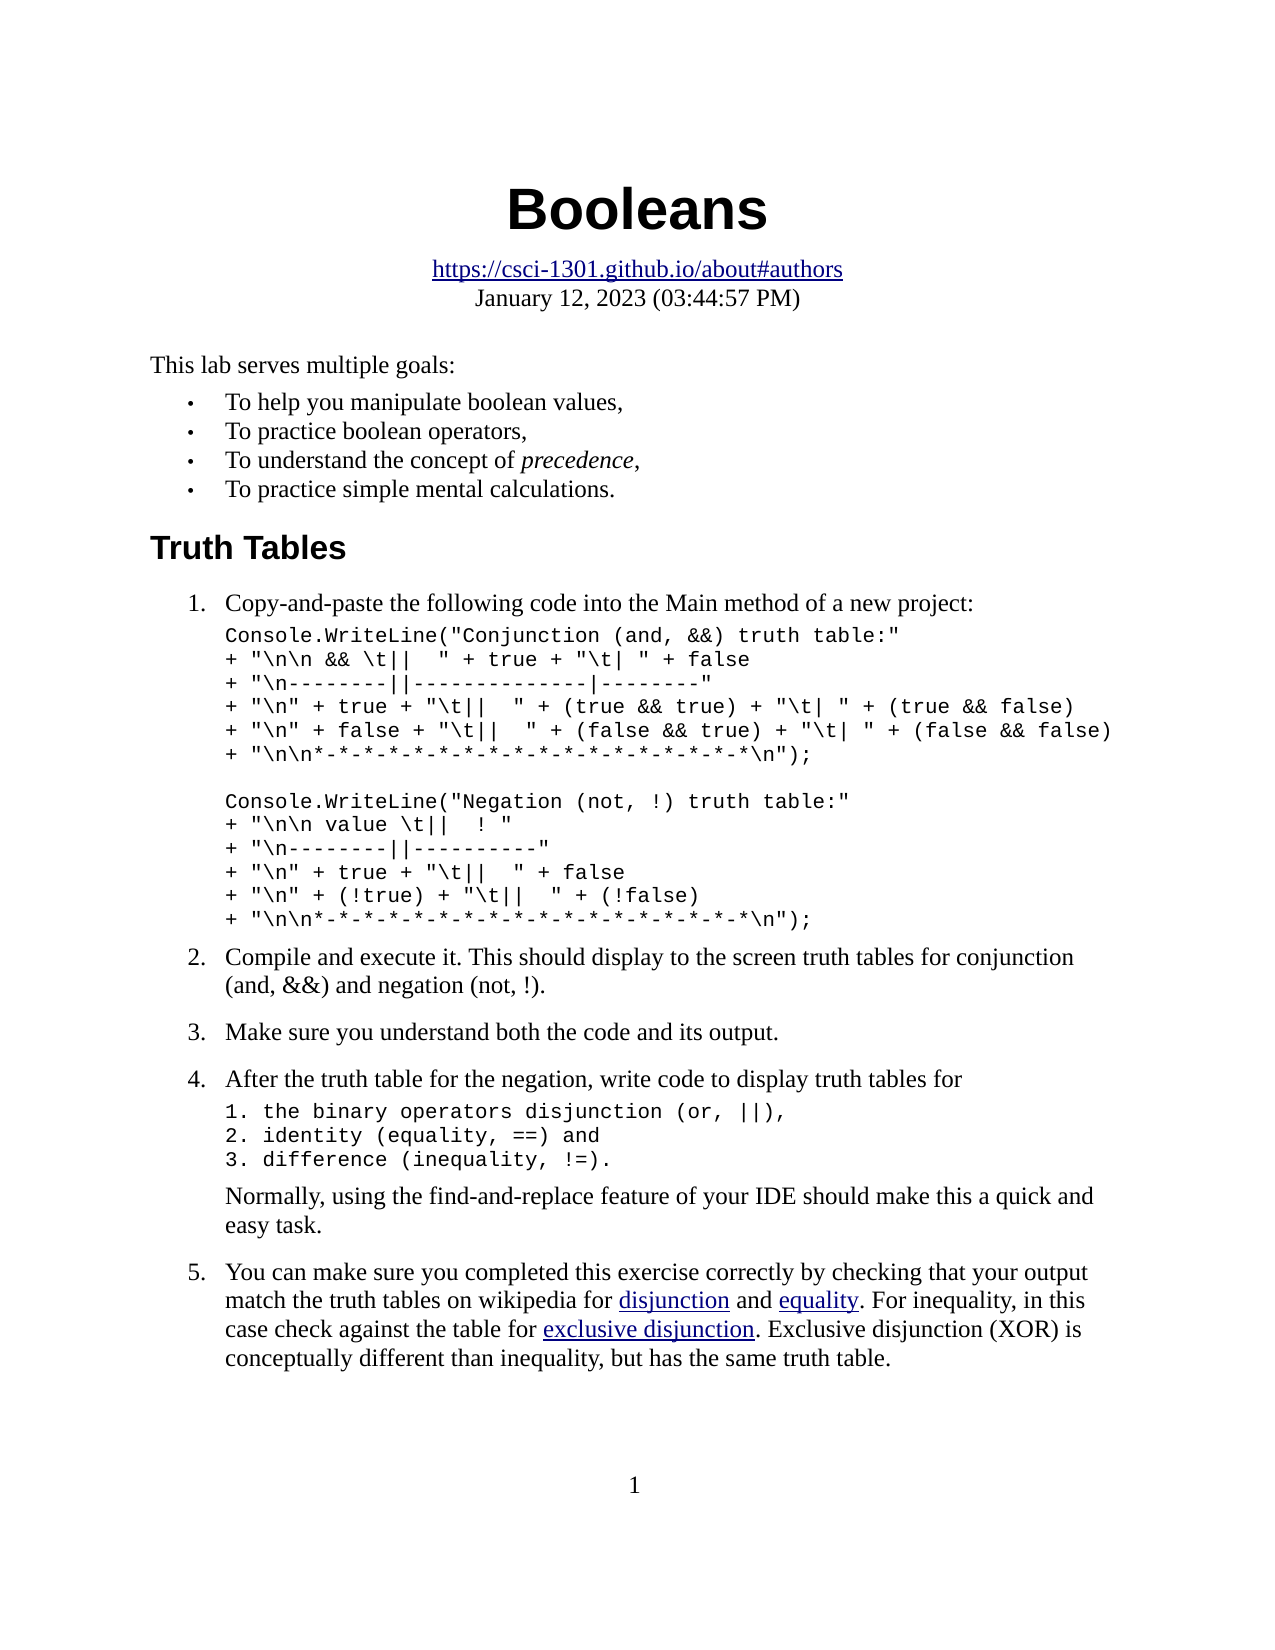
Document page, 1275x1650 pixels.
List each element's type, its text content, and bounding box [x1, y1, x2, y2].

text January 12, 2023 (03:44:57 PM) [150, 283, 1125, 312]
list difference (inequality, !=). [225, 1149, 1125, 1172]
list To understand the concept of precedence, [187, 445, 1125, 474]
list the binary operators disjunction (or, ||), [225, 1101, 1125, 1125]
list Compile and execute it. This should display to the screen truth tables for conjunction (and, &&) and negation (not, !). [187, 942, 1125, 999]
text https://csci-1301.github.io/about#authors [150, 254, 1125, 283]
list + "\n\n value \t|| ! " [187, 814, 1125, 838]
subtitle Truth Tables [150, 527, 1125, 566]
list Normally, using the find-and-replace feature of your IDE should make this a quick and easy task. [187, 1181, 1125, 1239]
list To practice simple mental calculations. [187, 474, 1125, 502]
list + "\n--------||----------" [187, 838, 1125, 862]
list + "\n\n*-*-*-*-*-*-*-*-*-*-*-*-*-*-*-*-*-*\n"); [187, 743, 1125, 767]
list Console.WriteLine("Conjunction (and, &&) truth table:" [187, 625, 1125, 649]
title Booleans [150, 175, 1125, 242]
list You can make sure you completed this exercise correctly by checking that your output match the truth tables on wikipedia for disjunction and equality. For inequality, in this case check against the table for exclusive disjunction. Exclusive disjunction (XOR) is conceptually different than inequality, but has the same truth table. [187, 1257, 1125, 1372]
list To help you manipulate boolean values, [187, 387, 1125, 416]
list + "\n" + false + "\t|| " + (false && true) + "\t| " + (false && false) [187, 720, 1125, 743]
text This lab serves multiple goals: [150, 350, 1125, 378]
list + "\n" + (!true) + "\t|| " + (!false) [187, 885, 1125, 909]
list Console.WriteLine("Negation (not, !) truth table:" [187, 791, 1125, 814]
list + "\n" + true + "\t|| " + (true && true) + "\t| " + (true && false) [187, 696, 1125, 720]
list Copy-and-paste the following code into the Main method of a new project: [187, 588, 1125, 616]
list identity (equality, ==) and [225, 1125, 1125, 1149]
list After the truth table for the negation, write code to display truth tables for [187, 1064, 1125, 1092]
list + "\n" + true + "\t|| " + false [187, 862, 1125, 885]
list Make sure you understand both the code and its output. [187, 1017, 1125, 1046]
list + "\n\n*-*-*-*-*-*-*-*-*-*-*-*-*-*-*-*-*-*\n"); [187, 909, 1125, 933]
list + "\n--------||--------------|--------" [187, 673, 1125, 696]
list + "\n\n && \t|| " + true + "\t| " + false [187, 649, 1125, 673]
list To practice boolean operators, [187, 416, 1125, 445]
